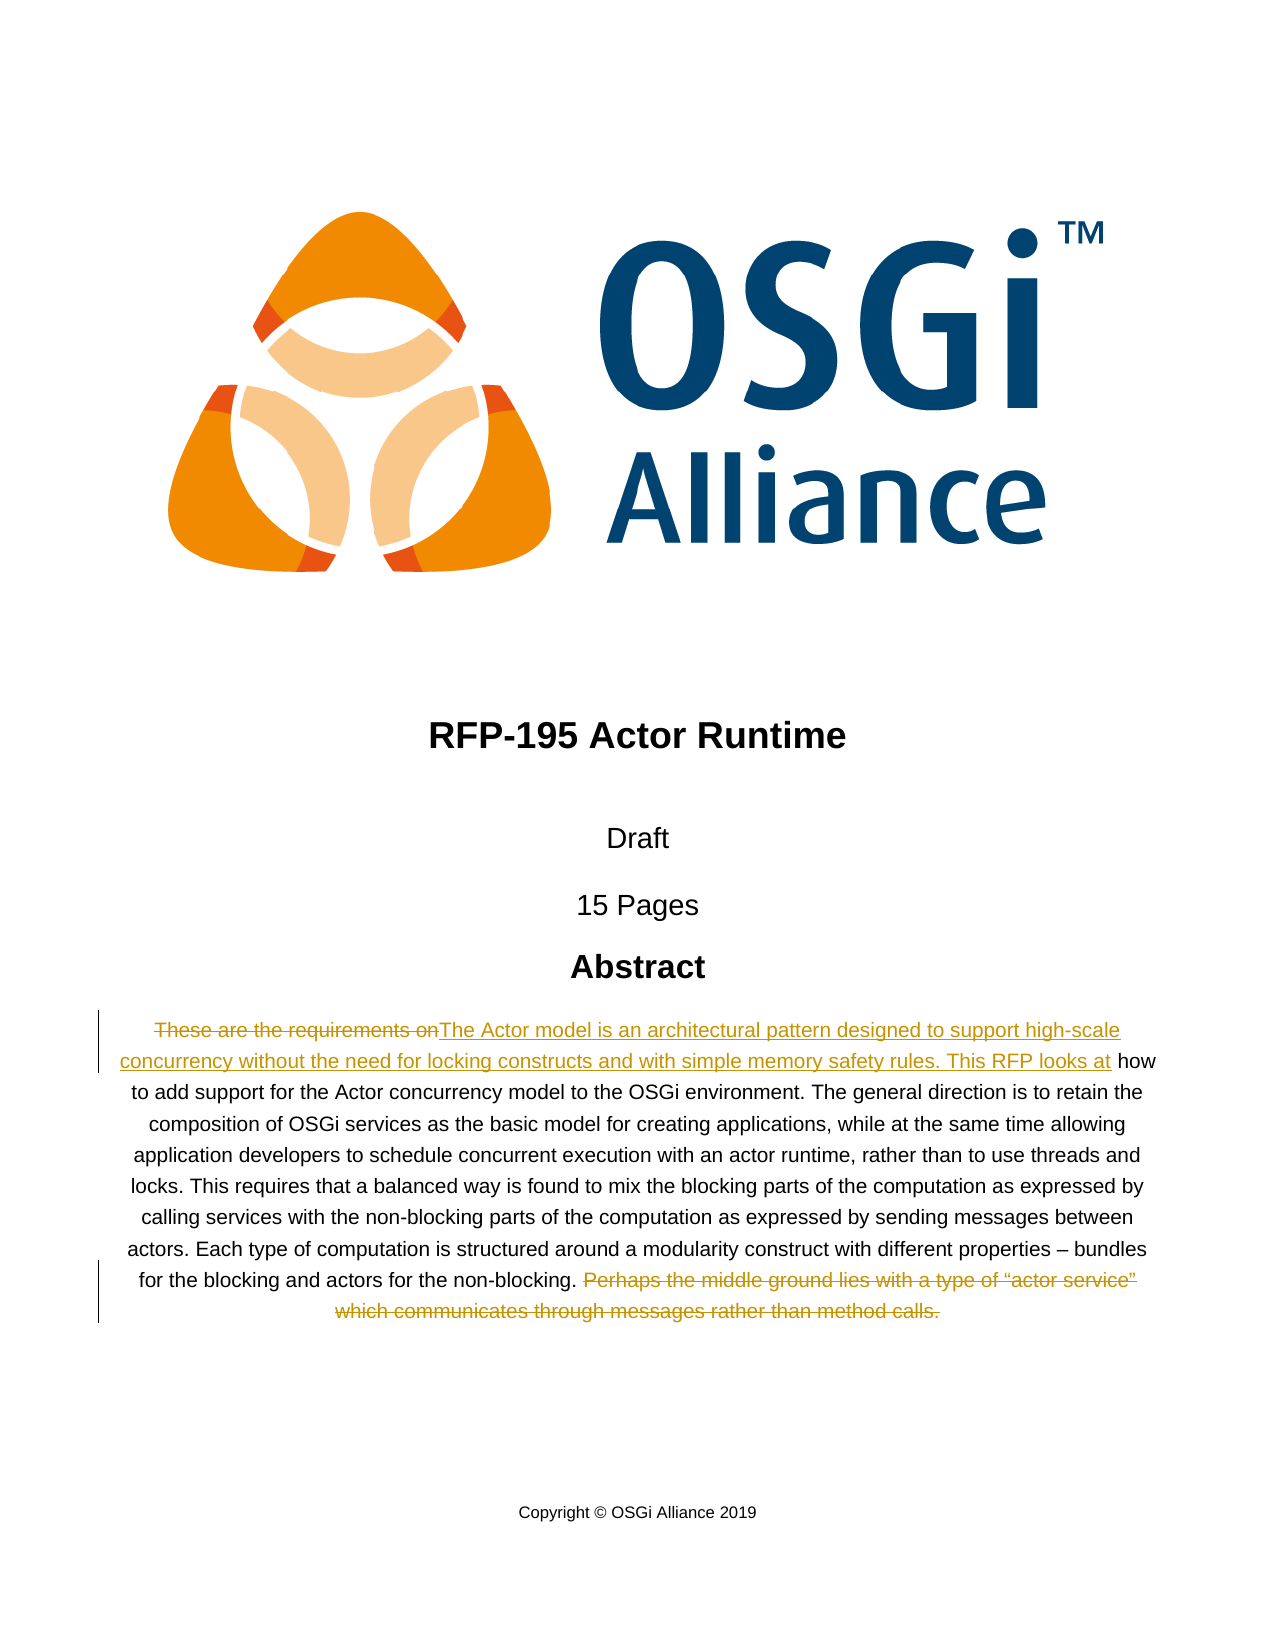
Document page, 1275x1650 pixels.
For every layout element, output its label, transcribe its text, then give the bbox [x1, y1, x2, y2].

text The Actor model is an architectural pattern designed to support high-scale concurrency without the need for locking constructs and with simple memory safety rules. This RFP looks at how to add support for the Actor concurrency model to the OSGi environment. The general direction is to retain the composition of OSGi services as the basic model for creating applications, while at the same time allowing application developers to schedule concurrent execution with an actor runtime, rather than to use threads and locks. This requires that a balanced way is found to mix the blocking parts of the computation as expressed by calling services with the non-blocking parts of the computation as expressed by sending messages between actors. Each type of computation is structured around a modularity construct with different properties – bundles for the blocking and actors for the non-blocking. [112, 1010, 1162, 1323]
picture [112, 158, 1163, 626]
title Draft 15 Pages [112, 821, 1162, 922]
text Abstract [112, 947, 1162, 985]
title RFP-195 Actor Runtime [112, 714, 1162, 757]
